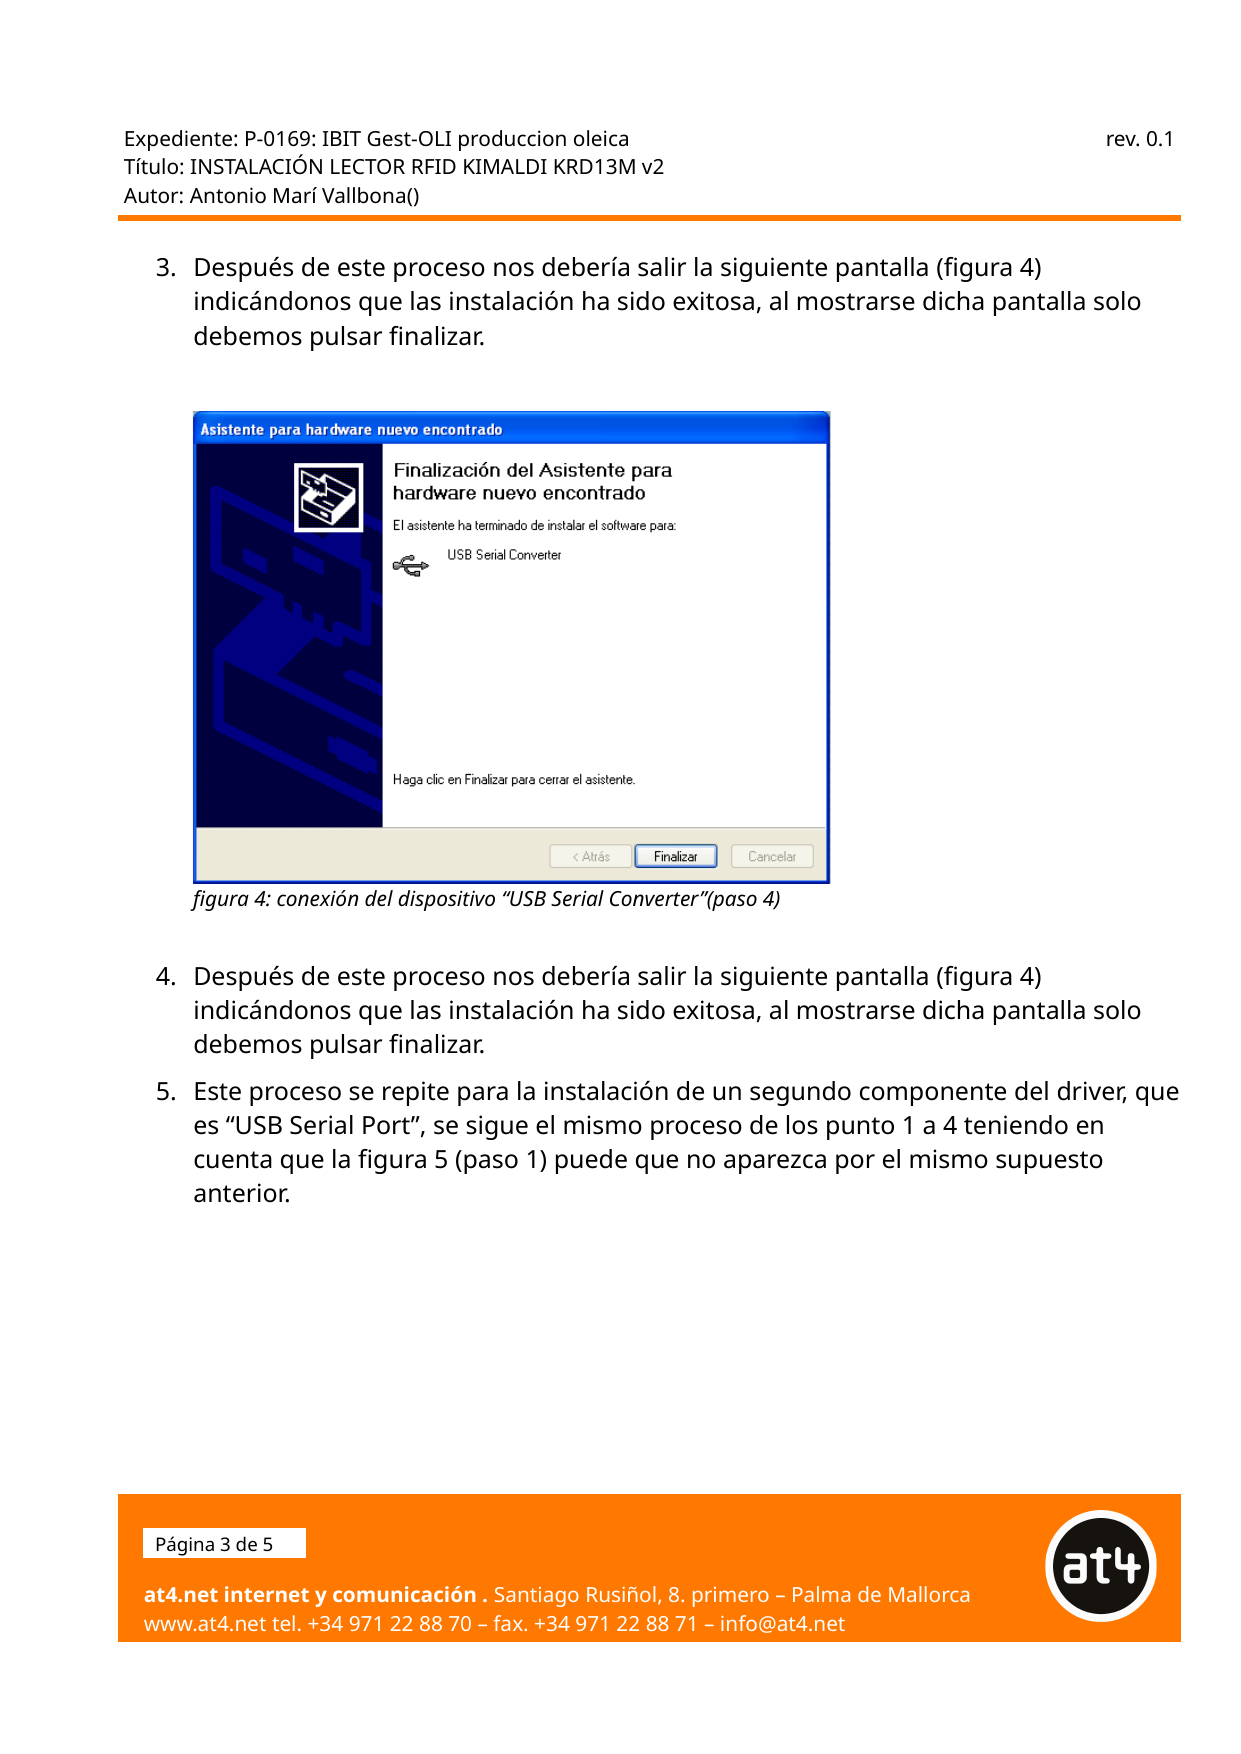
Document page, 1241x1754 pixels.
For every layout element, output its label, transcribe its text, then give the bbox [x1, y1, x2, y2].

picture [192, 411, 831, 884]
list Este proceso se repite para la instalación de un segundo componente del driver, que es “USB Serial Port”, se sigue el mismo proceso de los punto 1 a 4 teniendo en cuenta que la figura 5 (paso 1) puede que no aparezca por el mismo supuesto anterior. [156, 1073, 1181, 1209]
list Después de este proceso nos debería salir la siguiente pantalla (figura 4) indicándonos que las instalación ha sido exitosa, al mostrarse dicha pantalla solo debemos pulsar finalizar. [156, 250, 1181, 352]
list Después de este proceso nos debería salir la siguiente pantalla (figura 4) indicándonos que las instalación ha sido exitosa, al mostrarse dicha pantalla solo debemos pulsar finalizar. [156, 959, 1181, 1061]
picture [1045, 1510, 1157, 1622]
list figura 4: conexión del dispositivo “USB Serial Converter”(paso 4) [193, 884, 831, 912]
